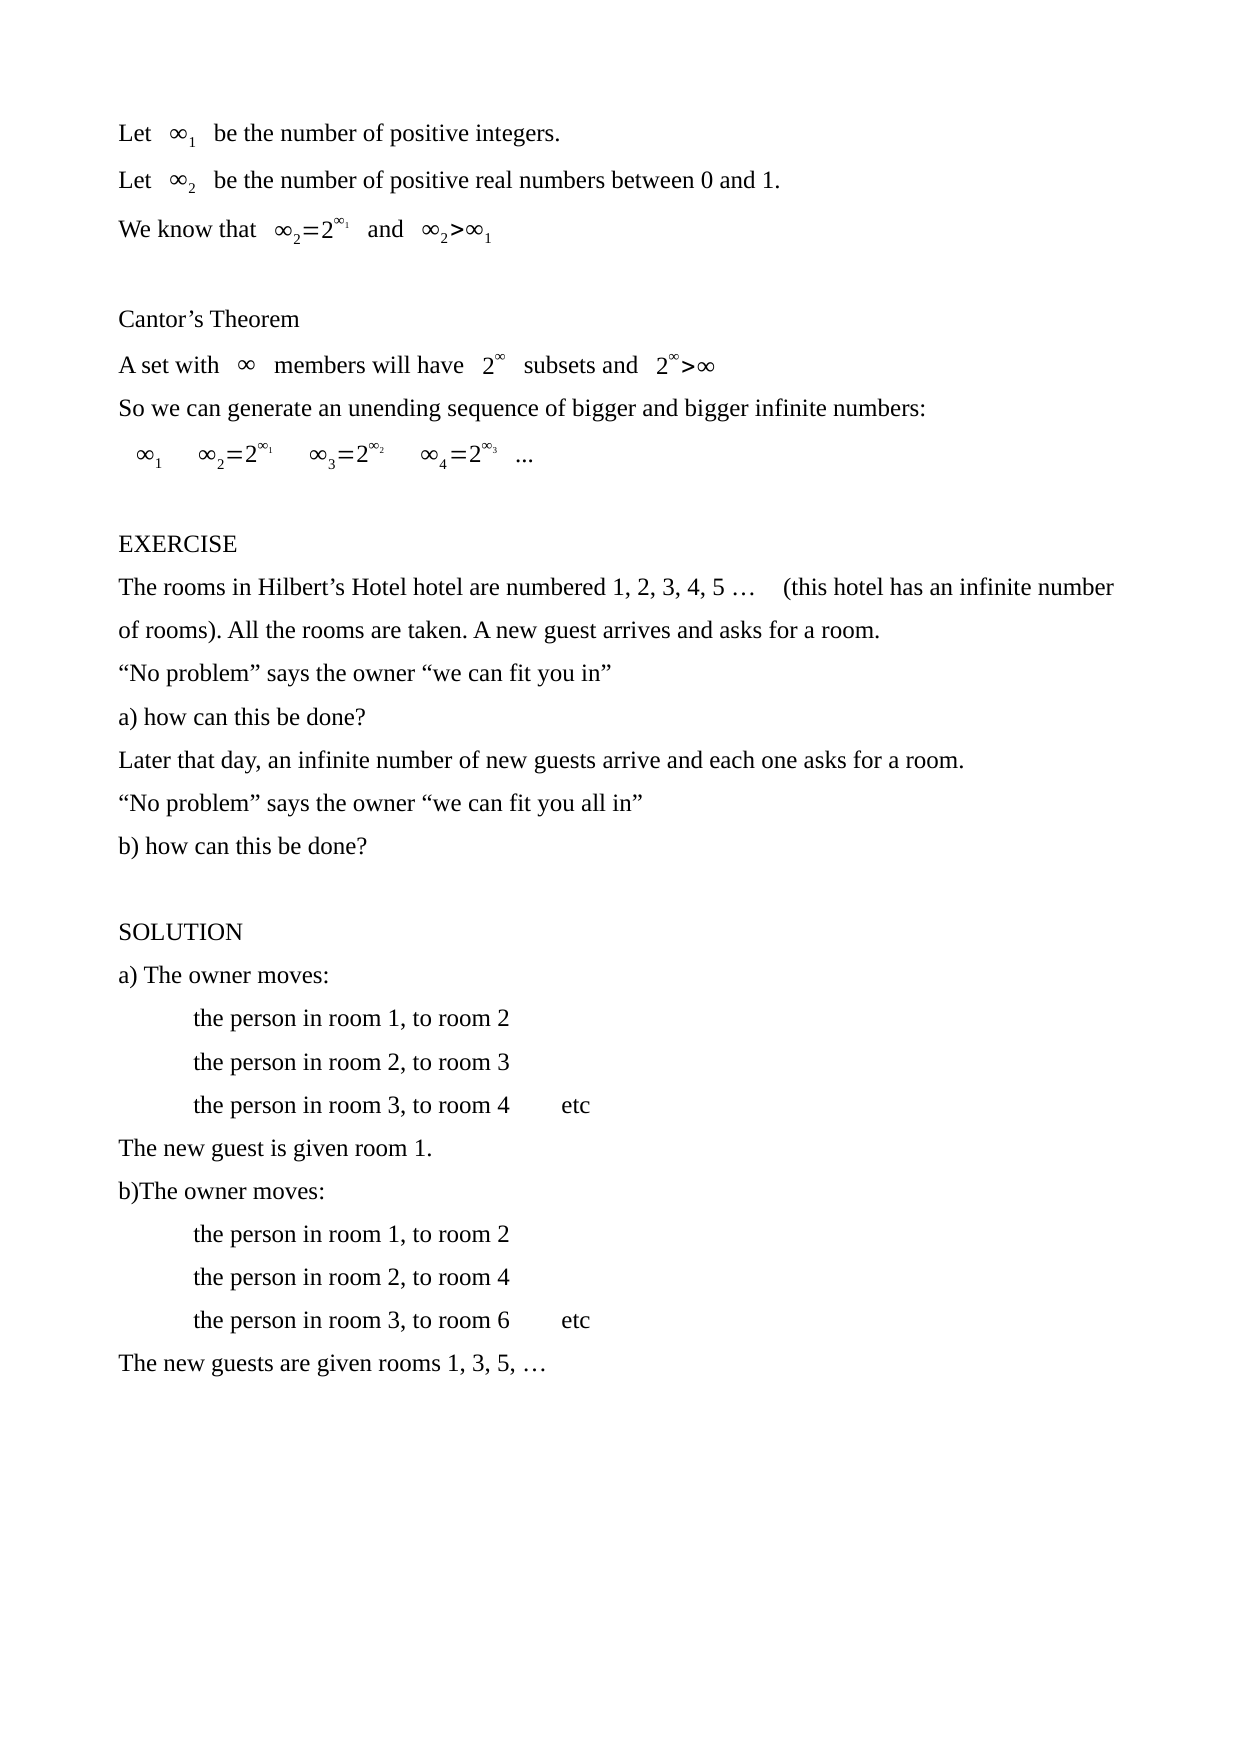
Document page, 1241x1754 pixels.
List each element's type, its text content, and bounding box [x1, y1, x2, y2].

text b)The owner moves: [118, 1176, 1122, 1205]
text So we can generate an unending sequence of bigger and bigger infinite numbers: [118, 393, 1122, 422]
text Later that day, an infinite number of new guests arrive and each one asks for a room. [118, 745, 1122, 773]
text Letbe the number of positive integers. [118, 118, 1122, 151]
text ... [118, 436, 1122, 472]
text SOLUTION [118, 917, 1122, 946]
text the person in room 1, to room 2 [118, 1219, 1122, 1248]
text the person in room 1, to room 2 [118, 1003, 1122, 1032]
text The rooms in Hilbert’s Hotel hotel are numbered 1, 2, 3, 4, 5 … (this hotel has an infinite number of rooms). All the rooms are taken. A new guest arrives and asks for a room. [118, 572, 1122, 644]
text the person in room 3, to room 4 etc [118, 1090, 1122, 1118]
text Cantor’s Theorem [118, 304, 1122, 333]
text EXERCISE [118, 529, 1122, 558]
text The new guests are given rooms 1, 3, 5, … [118, 1348, 1122, 1377]
text Letbe the number of positive real numbers between 0 and 1. [118, 165, 1122, 197]
text the person in room 2, to room 3 [118, 1047, 1122, 1075]
text the person in room 2, to room 4 [118, 1262, 1122, 1291]
text The new guest is given room 1. [118, 1133, 1122, 1162]
text a) The owner moves: [118, 960, 1122, 989]
text the person in room 3, to room 6 etc [118, 1305, 1122, 1334]
text A set withmembers will havesubsets and [118, 348, 1122, 379]
text b) how can this be done? [118, 831, 1122, 860]
text “No problem” says the owner “we can fit you in” [118, 658, 1122, 687]
text We know thatand [118, 212, 1122, 247]
text a) how can this be done? [118, 702, 1122, 730]
text “No problem” says the owner “we can fit you all in” [118, 788, 1122, 817]
